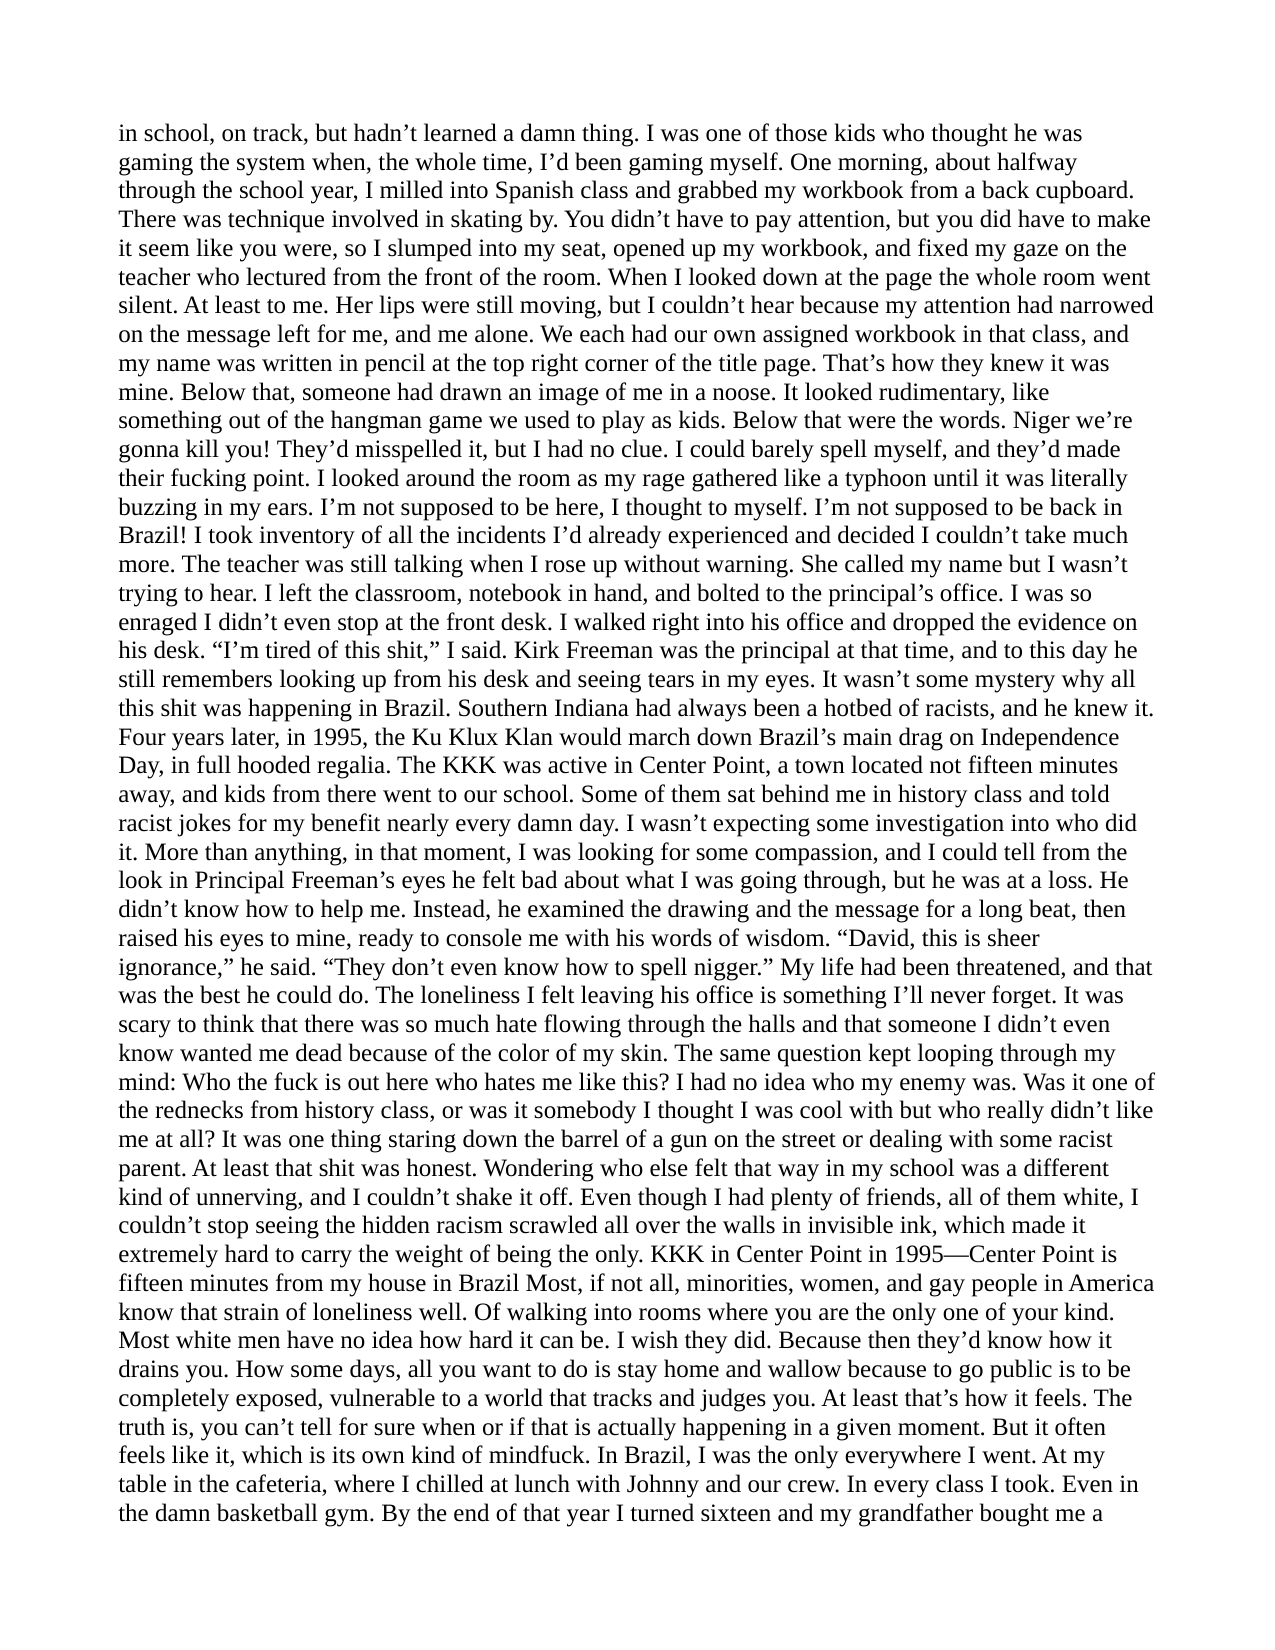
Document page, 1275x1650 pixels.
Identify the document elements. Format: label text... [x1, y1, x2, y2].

text in school, on track, but hadn’t learned a damn thing. I was one of those kids who thought he was gaming the system when, the whole time, I’d been gaming myself. One morning, about halfway through the school year, I milled into Spanish class and grabbed my workbook from a back cupboard. There was technique involved in skating by. You didn’t have to pay attention, but you did have to make it seem like you were, so I slumped into my seat, opened up my workbook, and fixed my gaze on the teacher who lectured from the front of the room. When I looked down at the page the whole room went silent. At least to me. Her lips were still moving, but I couldn’t hear because my attention had narrowed on the message left for me, and me alone. We each had our own assigned workbook in that class, and my name was written in pencil at the top right corner of the title page. That’s how they knew it was mine. Below that, someone had drawn an image of me in a noose. It looked rudimentary, like something out of the hangman game we used to play as kids. Below that were the words. Niger we’re gonna kill you! They’d misspelled it, but I had no clue. I could barely spell myself, and they’d made their fucking point. I looked around the room as my rage gathered like a typhoon until it was literally buzzing in my ears. I’m not supposed to be here, I thought to myself. I’m not supposed to be back in Brazil! I took inventory of all the incidents I’d already experienced and decided I couldn’t take much more. The teacher was still talking when I rose up without warning. She called my name but I wasn’t trying to hear. I left the classroom, notebook in hand, and bolted to the principal’s office. I was so enraged I didn’t even stop at the front desk. I walked right into his office and dropped the evidence on his desk. “I’m tired of this shit,” I said. Kirk Freeman was the principal at that time, and to this day he still remembers looking up from his desk and seeing tears in my eyes. It wasn’t some mystery why all this shit was happening in Brazil. Southern Indiana had always been a hotbed of racists, and he knew it. Four years later, in 1995, the Ku Klux Klan would march down Brazil’s main drag on Independence Day, in full hooded regalia. The KKK was active in Center Point, a town located not fifteen minutes away, and kids from there went to our school. Some of them sat behind me in history class and told racist jokes for my benefit nearly every damn day. I wasn’t expecting some investigation into who did it. More than anything, in that moment, I was looking for some compassion, and I could tell from the look in Principal Freeman’s eyes he felt bad about what I was going through, but he was at a loss. He didn’t know how to help me. Instead, he examined the drawing and the message for a long beat, then raised his eyes to mine, ready to console me with his words of wisdom. “David, this is sheer ignorance,” he said. “They don’t even know how to spell nigger.” My life had been threatened, and that was the best he could do. The loneliness I felt leaving his office is something I’ll never forget. It was scary to think that there was so much hate flowing through the halls and that someone I didn’t even know wanted me dead because of the color of my skin. The same question kept looping through my mind: Who the fuck is out here who hates me like this? I had no idea who my enemy was. Was it one of the rednecks from history class, or was it somebody I thought I was cool with but who really didn’t like me at all? It was one thing staring down the barrel of a gun on the street or dealing with some racist parent. At least that shit was honest. Wondering who else felt that way in my school was a different kind of unnerving, and I couldn’t shake it off. Even though I had plenty of friends, all of them white, I couldn’t stop seeing the hidden racism scrawled all over the walls in invisible ink, which made it extremely hard to carry the weight of being the only. KKK in Center Point in 1995—Center Point is fifteen minutes from my house in Brazil Most, if not all, minorities, women, and gay people in America know that strain of loneliness well. Of walking into rooms where you are the only one of your kind. Most white men have no idea how hard it can be. I wish they did. Because then they’d know how it drains you. How some days, all you want to do is stay home and wallow because to go public is to be completely exposed, vulnerable to a world that tracks and judges you. At least that’s how it feels. The truth is, you can’t tell for sure when or if that is actually happening in a given moment. But it often feels like it, which is its own kind of mindfuck. In Brazil, I was the only everywhere I went. At my table in the cafeteria, where I chilled at lunch with Johnny and our crew. In every class I took. Even in the damn basketball gym. By the end of that year I turned sixteen and my grandfather bought me a [118, 118, 1157, 1527]
